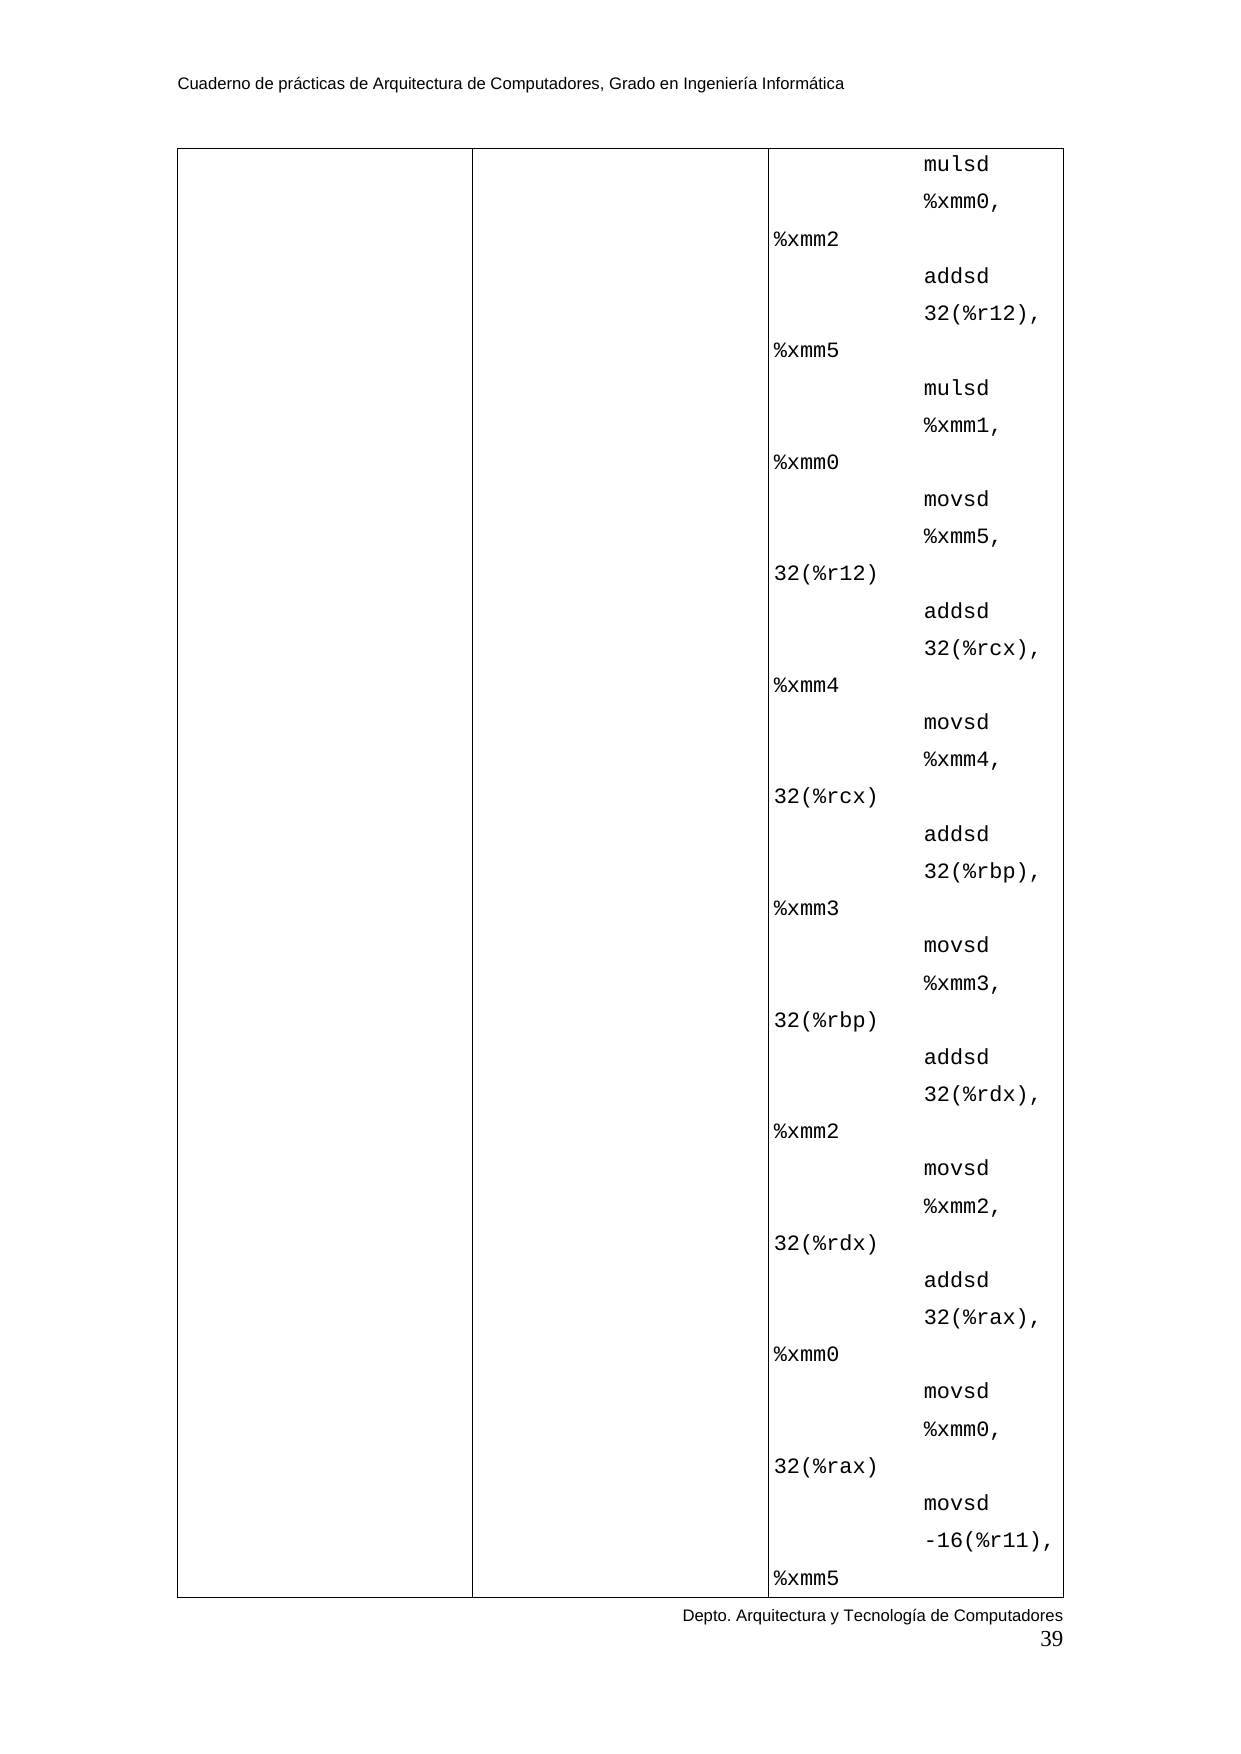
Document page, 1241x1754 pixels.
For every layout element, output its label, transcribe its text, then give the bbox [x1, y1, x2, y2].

table_cell [178, 149, 472, 1597]
table_cell mulsd %xmm0, %xmm2 addsd 32(%r12), %xmm5 mulsd %xmm1, %xmm0 movsd %xmm5, 32(%r12) addsd 32(%rcx), %xmm4 movsd %xmm4, 32(%rcx) addsd 32(%rbp), %xmm3 movsd %xmm3, 32(%rbp) addsd 32(%rdx), %xmm2 movsd %xmm2, 32(%rdx) addsd 32(%rax), %xmm0 movsd %xmm0, 32(%rax) movsd -16(%r11), %xmm5 [769, 149, 1063, 1597]
table_cell [473, 149, 768, 1597]
